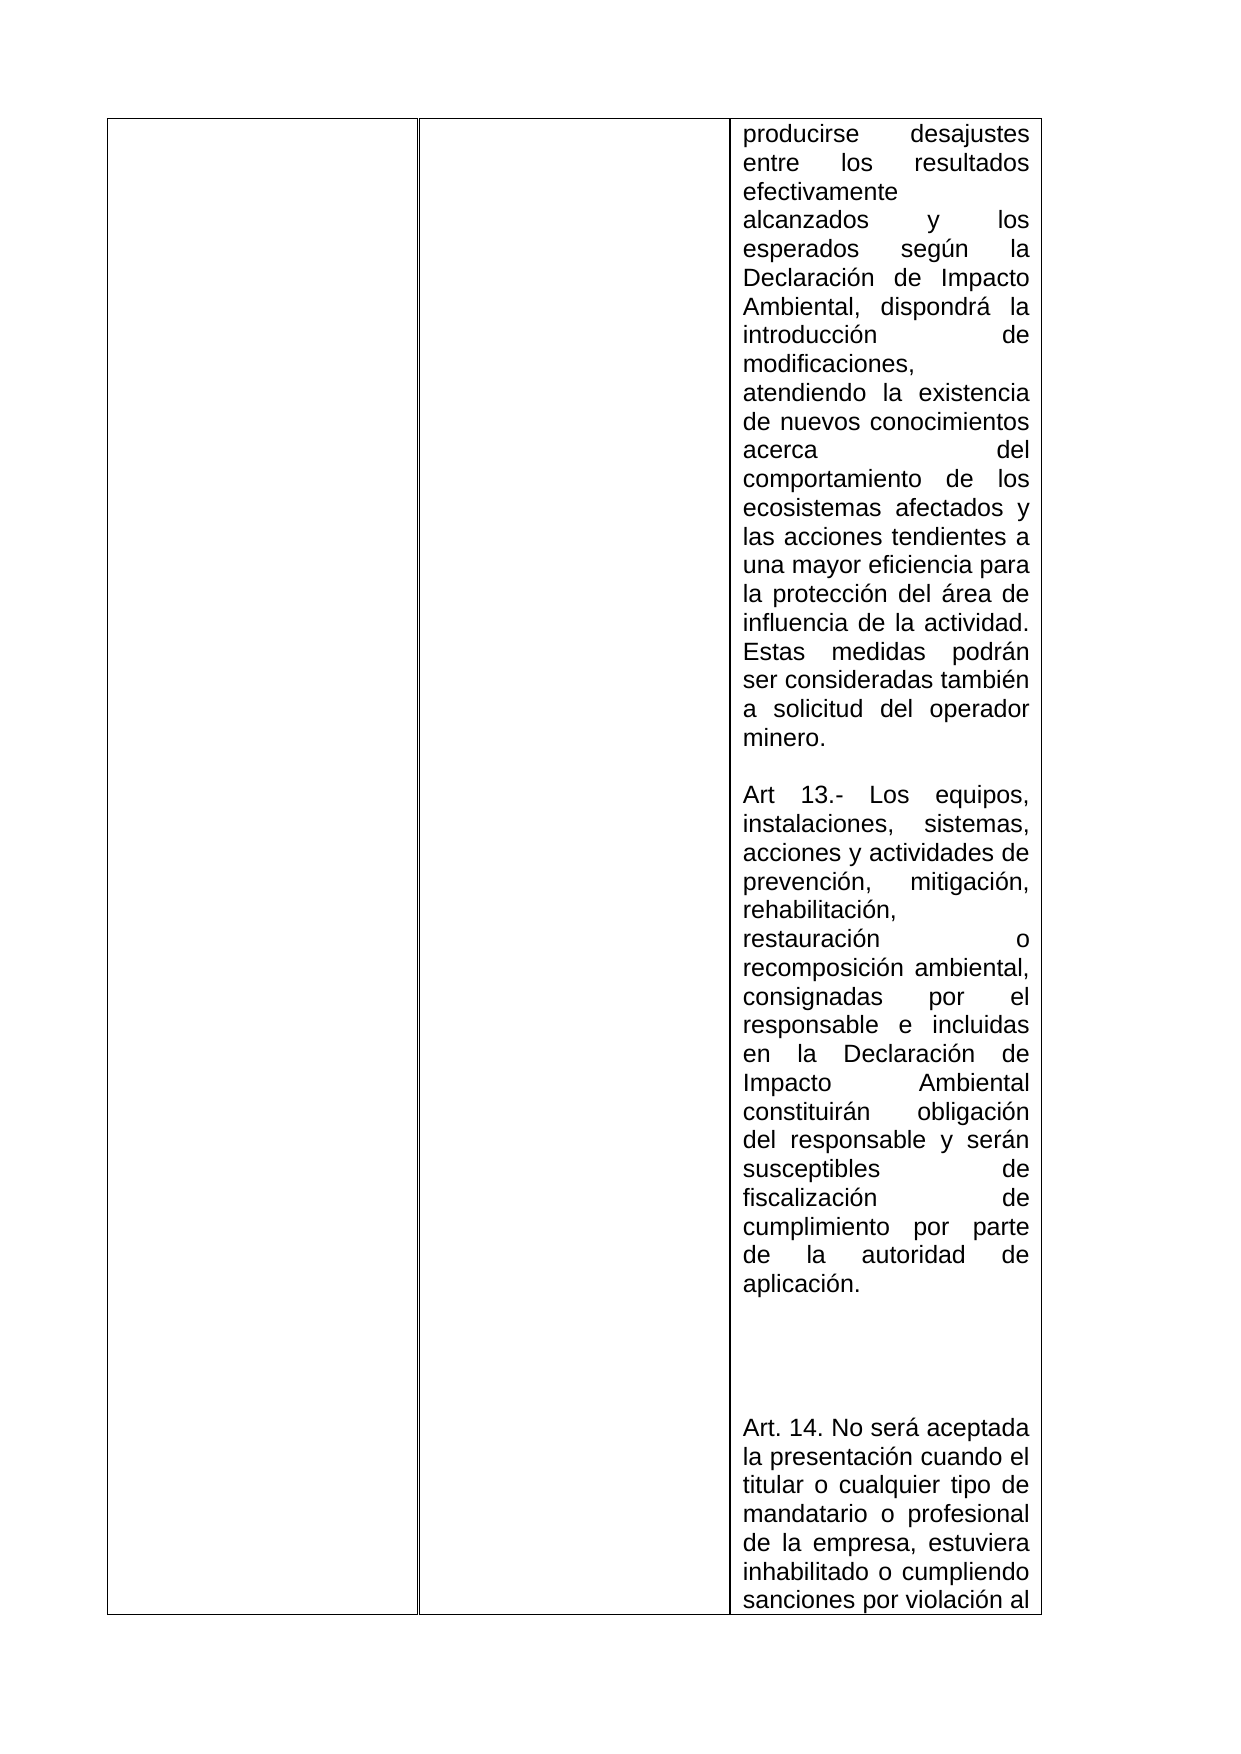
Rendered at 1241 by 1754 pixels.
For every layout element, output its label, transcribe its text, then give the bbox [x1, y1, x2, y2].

table_cell [420, 119, 729, 1614]
table_cell producirse desajustes entre los resultados efectivamente alcanzados y los esperados según la Declaración de Impacto Ambiental, dispondrá la introducción de modificaciones, atendiendo la existencia de nuevos conocimientos acerca del comportamiento de los ecosistemas afectados y las acciones tendientes a una mayor eficiencia para la protección del área de influencia de la actividad. Estas medidas podrán ser consideradas también a solicitud del operador minero. Art 13.- Los equipos, instalaciones, sistemas, acciones y actividades de prevención, mitigación, rehabilitación, restauración o recomposición ambiental, consignadas por el responsable e incluidas en la Declaración de Impacto Ambiental constituirán obligación del responsable y serán susceptibles de fiscalización de cumplimiento por parte de la autoridad de aplicación. Art. 14. No será aceptada la presentación cuando el titular o cualquier tipo de mandatario o profesional de la empresa, estuviera inhabilitado o cumpliendo sanciones por violación al [731, 119, 1041, 1614]
table_cell [108, 119, 417, 1614]
